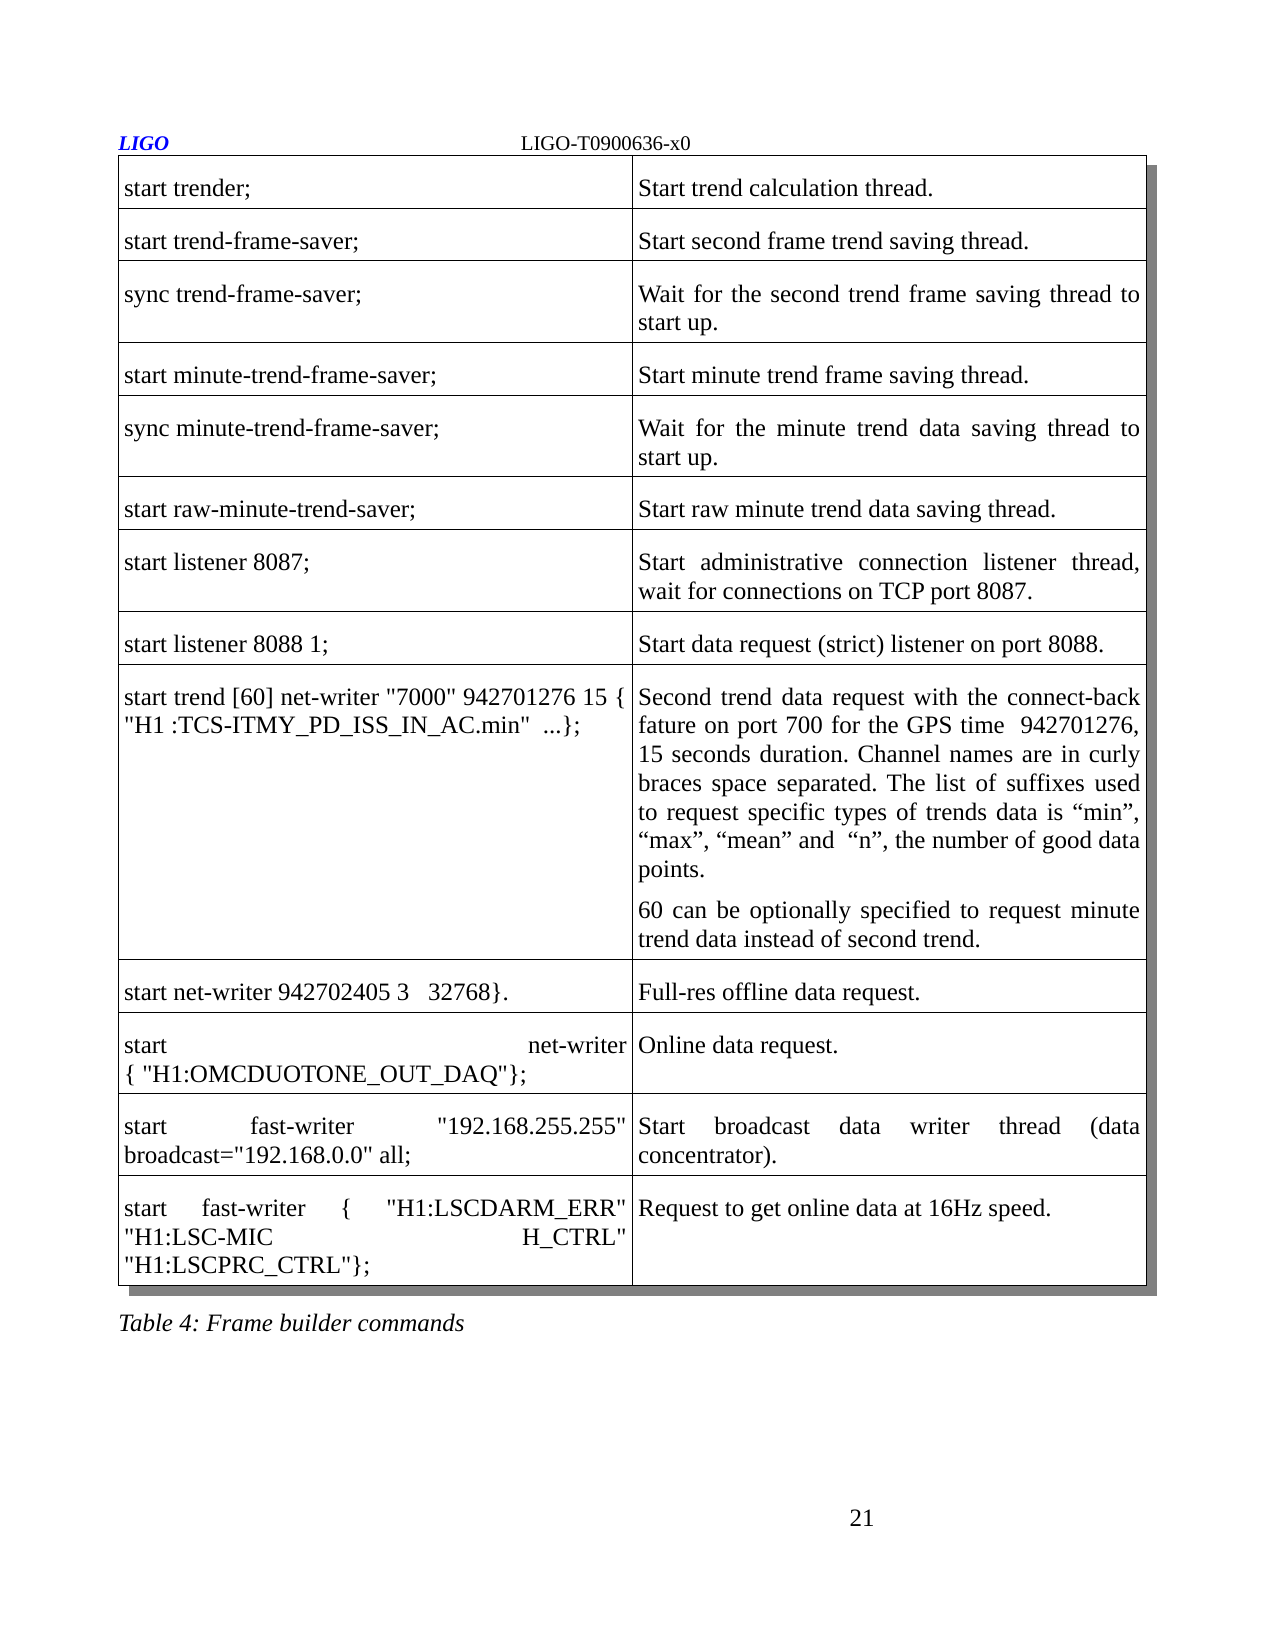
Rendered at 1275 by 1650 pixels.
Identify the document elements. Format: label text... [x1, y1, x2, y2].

table_cell Wait for the minute trend data saving thread to start up. [633, 396, 1146, 476]
table_cell start minute-trend-frame-saver; [119, 343, 632, 395]
table_cell start net-writer { "H1:OMCDUOTONE_OUT_DAQ"}; [119, 1013, 632, 1093]
table_cell Full-res offline data request. [633, 960, 1146, 1012]
table_cell start listener 8088 1; [119, 612, 632, 663]
table_cell Start data request (strict) listener on port 8088. [633, 612, 1146, 663]
table_cell Start administrative connection listener thread, wait for connections on TCP port 8087. [633, 530, 1146, 611]
table_cell Request to get online data at 16Hz speed. [633, 1176, 1146, 1285]
table_cell Start raw minute trend data saving thread. [633, 477, 1146, 529]
table_cell Second trend data request with the connect-back fature on port 700 for the GPS time 942701276, 15 seconds duration. Channel names are in curly braces space separated. The list of suffixes used to request specific types of trends data is “min”, “max”, “mean” and “n”, the number of good data points. 60 can be optionally specified to request minute trend data instead of second trend. [633, 665, 1146, 959]
table_cell start raw-minute-trend-saver; [119, 477, 632, 529]
table_cell start trend [60] net-writer "7000" 942701276 15 { "H1 :TCS-ITMY_PD_ISS_IN_AC.min" ...}; [119, 665, 632, 959]
table_cell Start broadcast data writer thread (data concentrator). [633, 1094, 1146, 1175]
table_cell Start minute trend frame saving thread. [633, 343, 1146, 395]
table_cell Start second frame trend saving thread. [633, 209, 1146, 260]
table_cell Start trend calculation thread. [633, 156, 1146, 207]
table_cell start trend-frame-saver; [119, 209, 632, 260]
table_cell Wait for the second trend frame saving thread to start up. [633, 261, 1146, 342]
table_cell start fast-writer { "H1:LSCDARM_ERR" "H1:LSC-MIC H_CTRL" "H1:LSCPRC_CTRL"}; [119, 1176, 632, 1285]
table_cell sync trend-frame-saver; [119, 261, 632, 342]
table_cell Online data request. [633, 1013, 1146, 1093]
table_cell start listener 8087; [119, 530, 632, 611]
table_cell sync minute-trend-frame-saver; [119, 396, 632, 476]
text Table 4: Frame builder commands [118, 1308, 1157, 1337]
table_cell start net-writer 942702405 3 32768}. [119, 960, 632, 1012]
table_cell start fast-writer "192.168.255.255" broadcast="192.168.0.0" all; [119, 1094, 632, 1175]
table_cell start trender; [119, 156, 632, 207]
